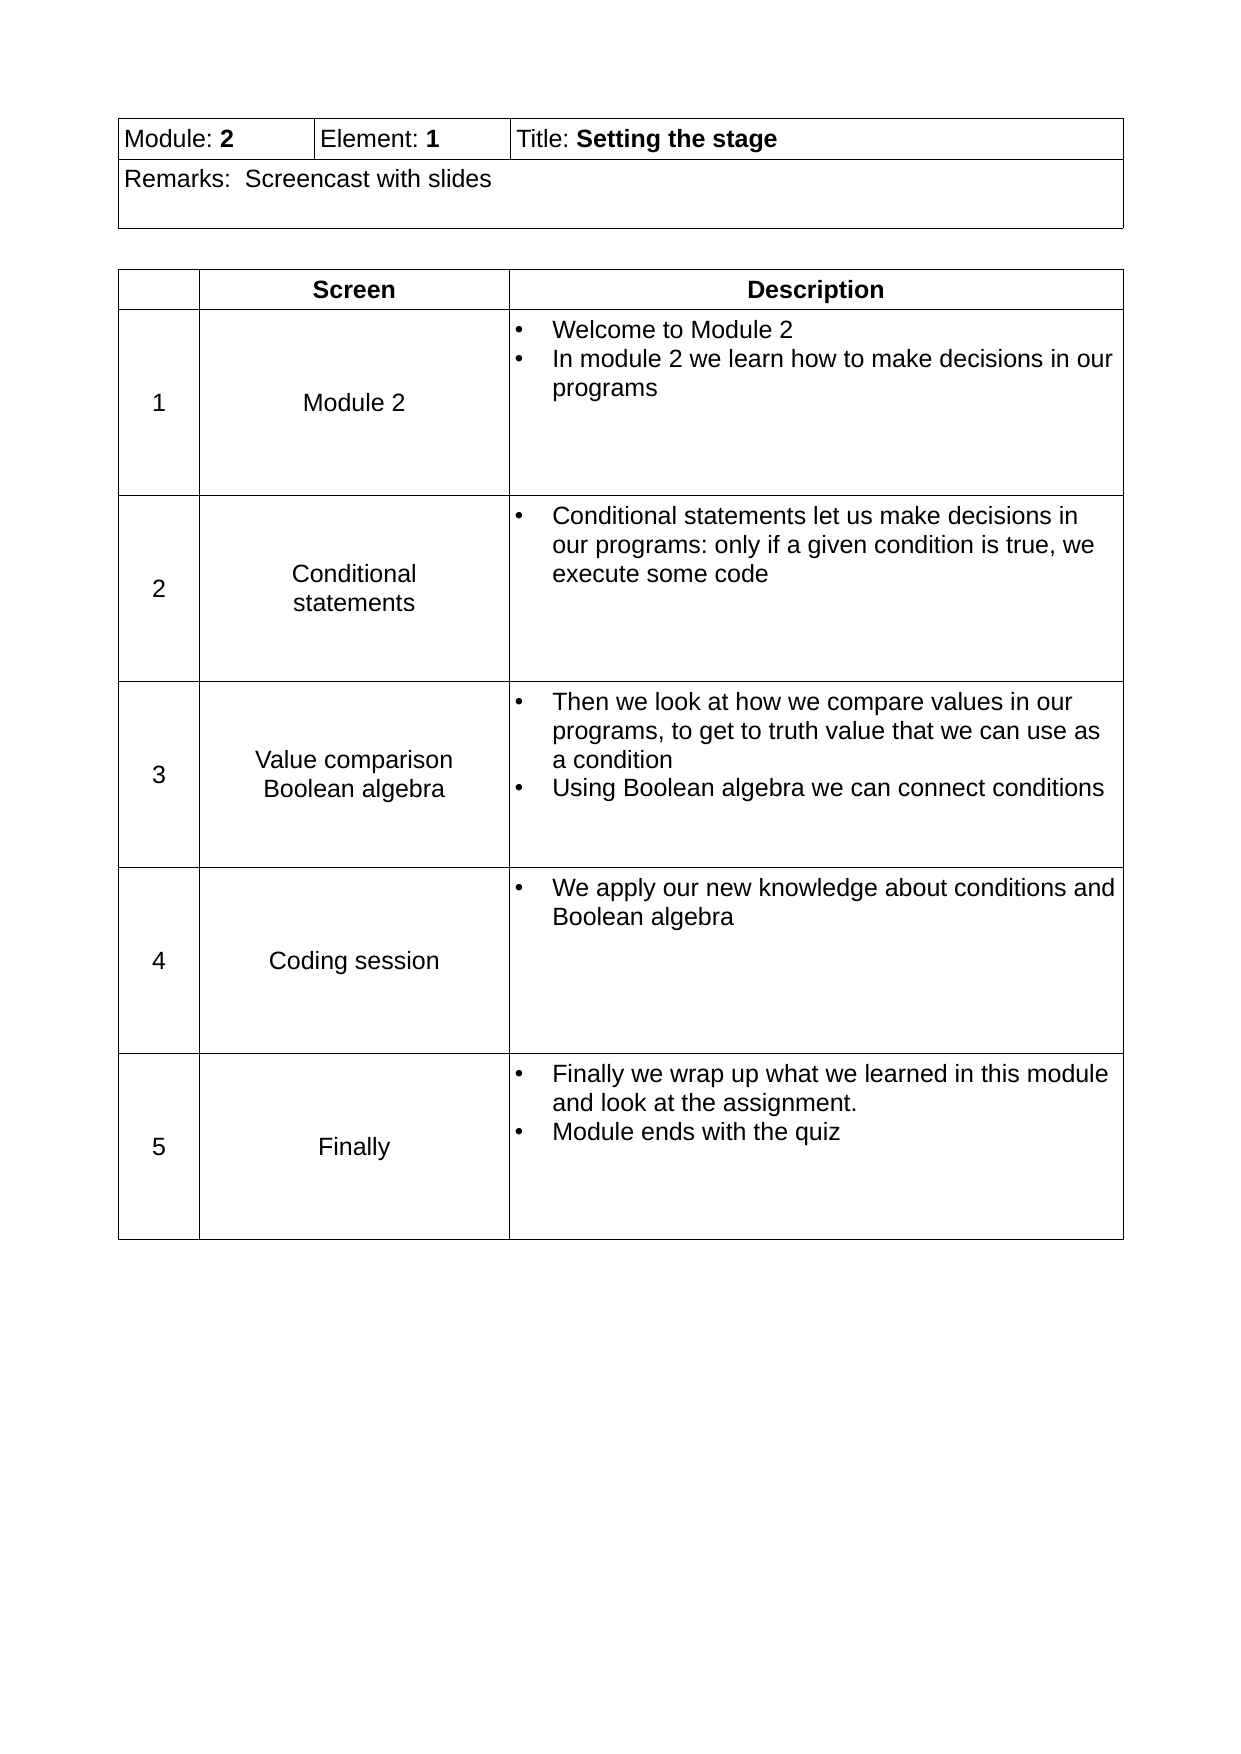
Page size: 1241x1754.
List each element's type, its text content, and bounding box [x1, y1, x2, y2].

table_cell Then we look at how we compare values in our programs, to get to truth value that we can use as a condition Using Boolean algebra we can connect conditions [510, 682, 1123, 867]
table_header [119, 270, 199, 309]
table_cell Conditional statements let us make decisions in our programs: only if a given condition is true, we execute some code [510, 496, 1123, 681]
table_cell We apply our new knowledge about conditions and Boolean algebra [510, 868, 1123, 1053]
table_cell 3 [119, 682, 199, 867]
table_cell Finally we wrap up what we learned in this module and look at the assignment. Module ends with the quiz [510, 1054, 1123, 1239]
table_cell 2 [119, 496, 199, 681]
table_header Module: 2 [119, 119, 314, 158]
table_cell Welcome to Module 2 In module 2 we learn how to make decisions in our programs [510, 310, 1123, 495]
table_cell Finally [200, 1054, 509, 1239]
table_cell Module 2 [200, 310, 509, 495]
table_header Description [510, 270, 1123, 309]
table_cell 4 [119, 868, 199, 1053]
table_cell Value comparison Boolean algebra [200, 682, 509, 867]
table_cell 5 [119, 1054, 199, 1239]
table_header Screen [200, 270, 509, 309]
table_cell Remarks: Screencast with slides [119, 160, 1123, 227]
table_cell 1 [119, 310, 199, 495]
table_header Title: Setting the stage [511, 119, 1123, 158]
table_cell Coding session [200, 868, 509, 1053]
table_cell Conditional statements [200, 496, 509, 681]
table_header Element: 1 [315, 119, 510, 158]
